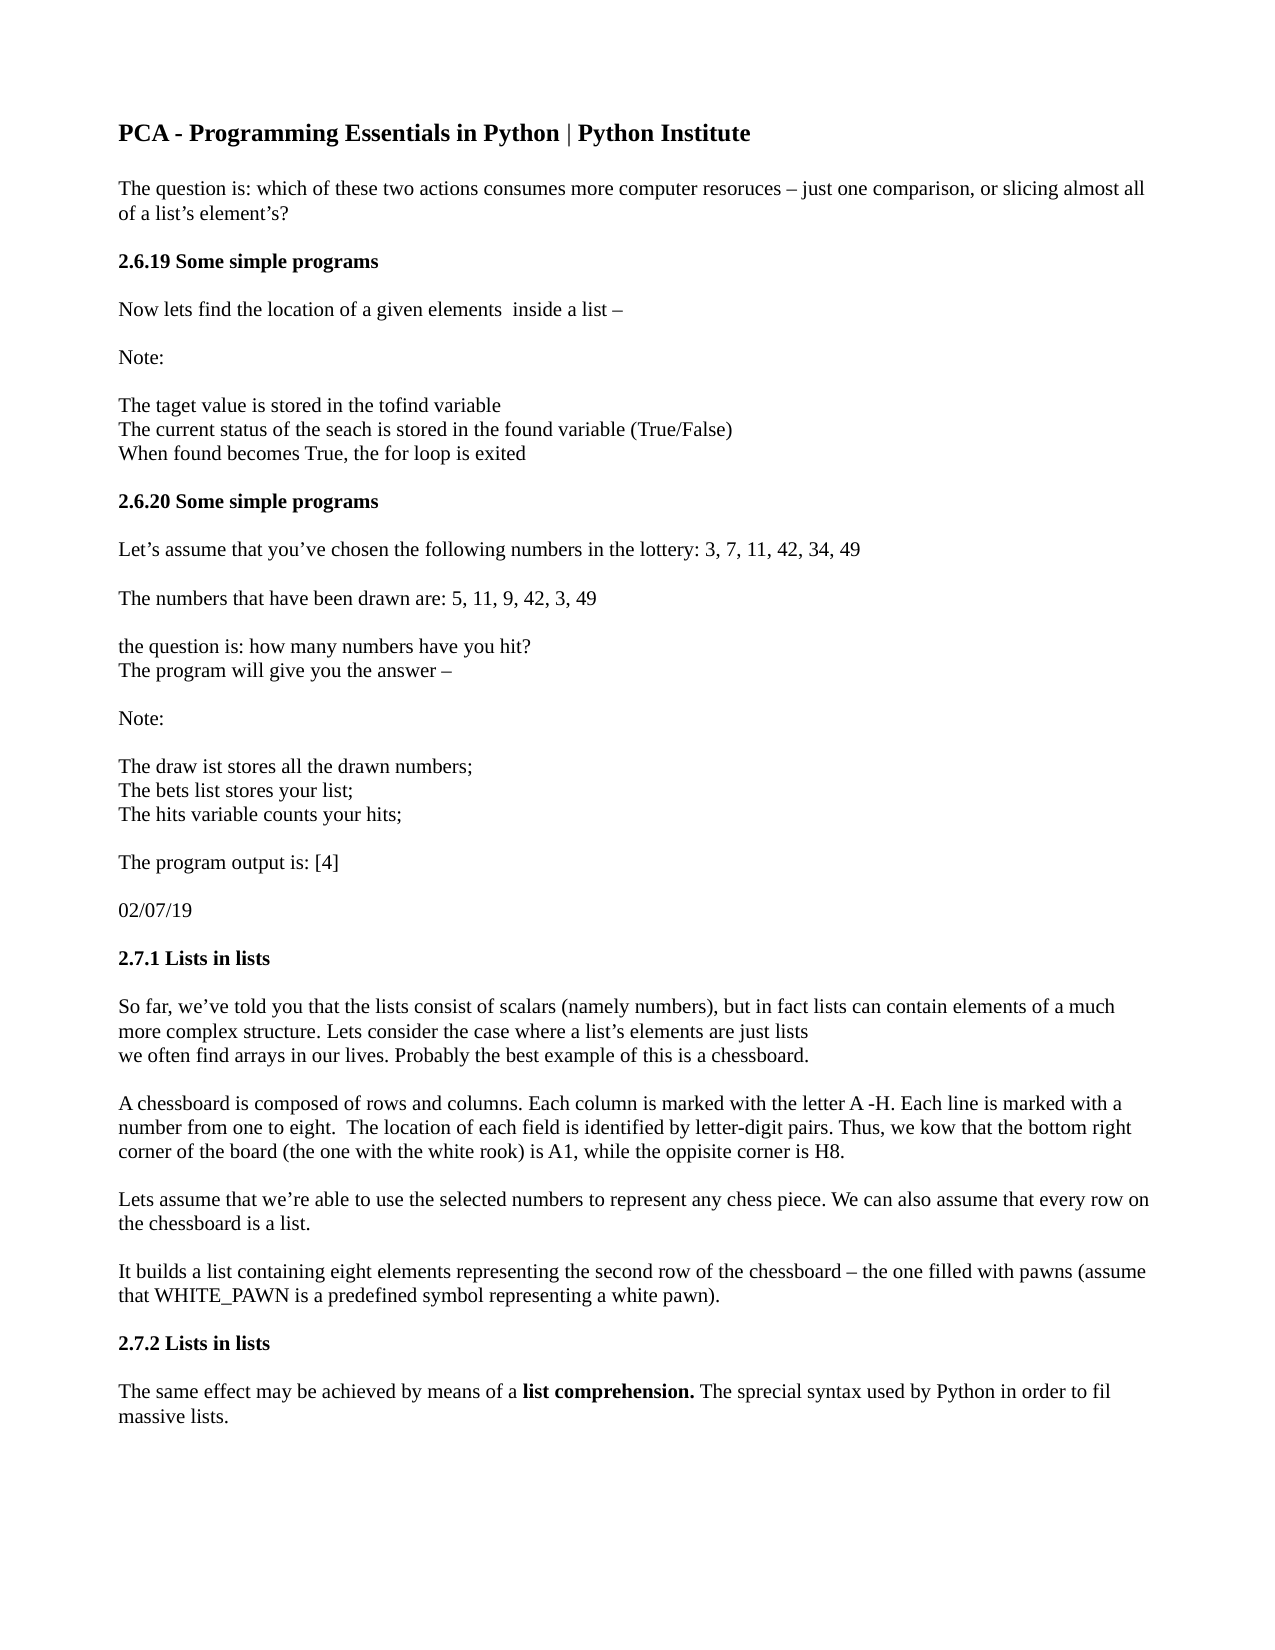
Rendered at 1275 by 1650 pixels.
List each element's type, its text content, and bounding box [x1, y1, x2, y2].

text Lets assume that we’re able to use the selected numbers to represent any chess piece. We can also assume that every row on the chessboard is a list. [118, 1187, 1157, 1235]
text the question is: how many numbers have you hit? [118, 633, 1157, 658]
text The taget value is stored in the tofind variable [118, 393, 1157, 417]
text The draw ist stores all the drawn numbers; [118, 754, 1157, 778]
text The current status of the seach is stored in the found variable (True/False) [118, 417, 1157, 441]
text 2.6.20 Some simple programs [118, 489, 1157, 513]
text The same effect may be achieved by means of a list comprehension. The sprecial syntax used by Python in order to fil massive lists. [118, 1379, 1157, 1428]
text Note: [118, 345, 1157, 369]
text A chessboard is composed of rows and columns. Each column is marked with the letter A -H. Each line is marked with a number from one to eight. The location of each field is identified by letter-digit pairs. Thus, we kow that the bottom right corner of the board (the one with the white rook) is A1, while the oppisite corner is H8. [118, 1091, 1157, 1163]
text 02/07/19 [118, 898, 1157, 922]
text The program will give you the answer – [118, 658, 1157, 682]
text Let’s assume that you’ve chosen the following numbers in the lottery: 3, 7, 11, 42, 34, 49 [118, 537, 1157, 561]
text 2.7.2 Lists in lists [118, 1331, 1157, 1355]
text The bets list stores your list; [118, 778, 1157, 802]
text The program output is: [4] [118, 850, 1157, 874]
text The numbers that have been drawn are: 5, 11, 9, 42, 3, 49 [118, 585, 1157, 609]
text The hits variable counts your hits; [118, 802, 1157, 826]
text When found becomes True, the for loop is exited [118, 441, 1157, 465]
text Now lets find the location of a given elements inside a list – [118, 297, 1157, 321]
text The question is: which of these two actions consumes more computer resoruces – just one comparison, or slicing almost all of a list’s element’s? [118, 176, 1157, 224]
text 2.6.19 Some simple programs [118, 248, 1157, 273]
text 2.7.1 Lists in lists [118, 946, 1157, 970]
text Note: [118, 706, 1157, 730]
text we often find arrays in our lives. Probably the best example of this is a chessboard. [118, 1043, 1157, 1067]
text It builds a list containing eight elements representing the second row of the chessboard – the one filled with pawns (assume that WHITE_PAWN is a predefined symbol representing a white pawn). [118, 1259, 1157, 1307]
text So far, we’ve told you that the lists consist of scalars (namely numbers), but in fact lists can contain elements of a much more complex structure. Lets consider the case where a list’s elements are just lists [118, 994, 1157, 1043]
